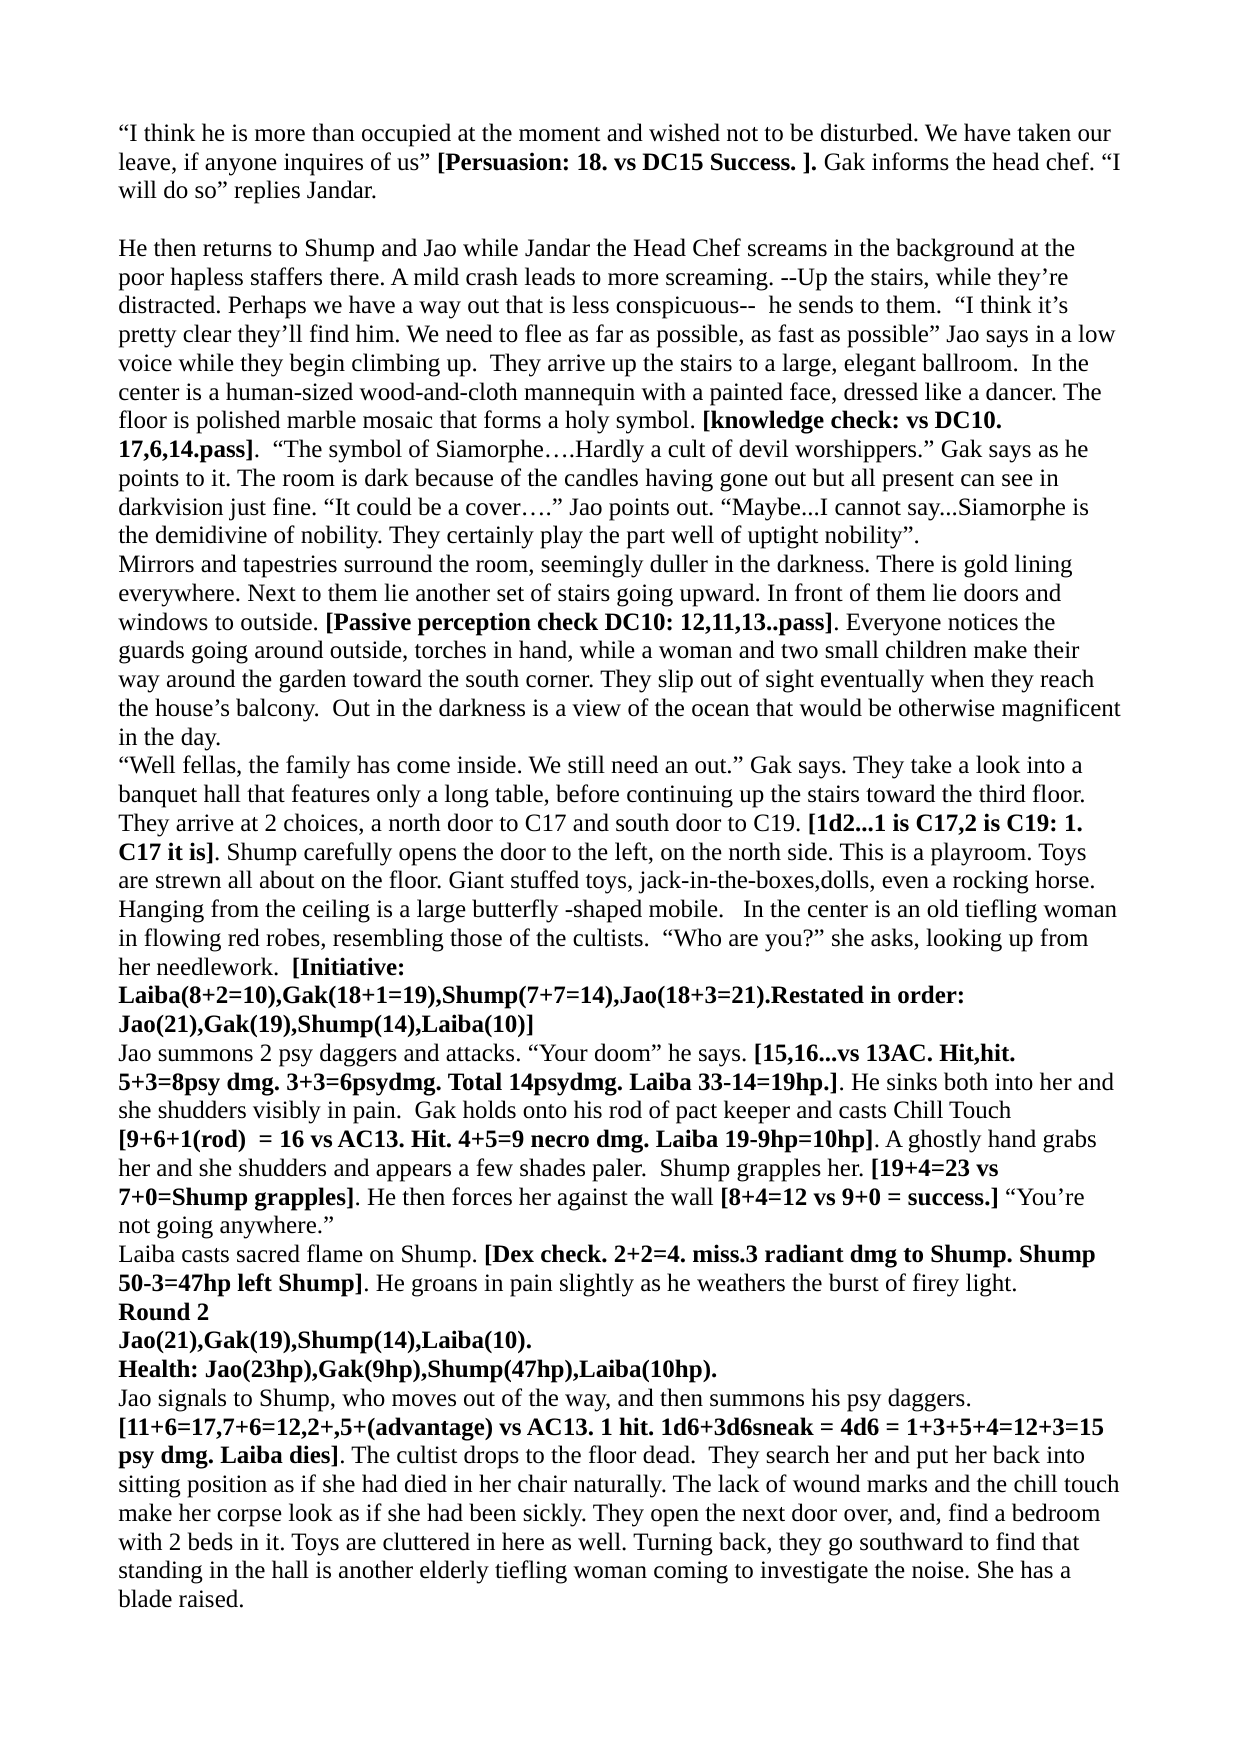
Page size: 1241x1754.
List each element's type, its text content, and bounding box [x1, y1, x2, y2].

text Jao signals to Shump, who moves out of the way, and then summons his psy daggers. [11+6=17,7+6=12,2+,5+(advantage) vs AC13. 1 hit. 1d6+3d6sneak = 4d6 = 1+3+5+4=12+3=15 psy dmg. Laiba dies]. The cultist drops to the floor dead. They search her and put her back into sitting position as if she had died in her chair naturally. The lack of wound marks and the chill touch make her corpse look as if she had been sickly. They open the next door over, and, find a bedroom with 2 beds in it. Toys are cluttered in here as well. Turning back, they go southward to find that standing in the hall is another elderly tiefling woman coming to investigate the noise. She has a blade raised. [118, 1383, 1122, 1613]
text Jao summons 2 psy daggers and attacks. “Your doom” he says. [15,16...vs 13AC. Hit,hit. 5+3=8psy dmg. 3+3=6psydmg. Total 14psydmg. Laiba 33-14=19hp.]. He sinks both into her and she shudders visibly in pain. Gak holds onto his rod of pact keeper and casts Chill Touch [9+6+1(rod) = 16 vs AC13. Hit. 4+5=9 necro dmg. Laiba 19-9hp=10hp]. A ghostly hand grabs her and she shudders and appears a few shades paler. Shump grapples her. [19+4=23 vs 7+0=Shump grapples]. He then forces her against the wall [8+4=12 vs 9+0 = success.] “You’re not going anywhere.” [118, 1038, 1122, 1239]
text He then returns to Shump and Jao while Jandar the Head Chef screams in the background at the poor hapless staffers there. A mild crash leads to more screaming. --Up the stairs, while they’re distracted. Perhaps we have a way out that is less conspicuous-- he sends to them. “I think it’s pretty clear they’ll find him. We need to flee as far as possible, as fast as possible” Jao says in a low voice while they begin climbing up. They arrive up the stairs to a large, elegant ballroom. In the center is a human-sized wood-and-cloth mannequin with a painted face, dressed like a dancer. The floor is polished marble mosaic that forms a holy symbol. [knowledge check: vs DC10. 17,6,14.pass]. “The symbol of Siamorphe….Hardly a cult of devil worshippers.” Gak says as he points to it. The room is dark because of the candles having gone out but all present can see in darkvision just fine. “It could be a cover….” Jao points out. “Maybe...I cannot say...Siamorphe is the demidivine of nobility. They certainly play the part well of uptight nobility”. [118, 233, 1122, 549]
text Jao(21),Gak(19),Shump(14),Laiba(10). [118, 1326, 1122, 1354]
text Round 2 [118, 1297, 1122, 1326]
text Laiba casts sacred flame on Shump. [Dex check. 2+2=4. miss.3 radiant dmg to Shump. Shump 50-3=47hp left Shump]. He groans in pain slightly as he weathers the burst of firey light. [118, 1239, 1122, 1297]
text Mirrors and tapestries surround the room, seemingly duller in the darkness. There is gold lining everywhere. Next to them lie another set of stairs going upward. In front of them lie doors and windows to outside. [Passive perception check DC10: 12,11,13..pass]. Everyone notices the guards going around outside, torches in hand, while a woman and two small children make their way around the garden toward the south corner. They slip out of sight eventually when they reach the house’s balcony. Out in the darkness is a view of the ocean that would be otherwise magnificent in the day. [118, 549, 1122, 751]
text Health: Jao(23hp),Gak(9hp),Shump(47hp),Laiba(10hp). [118, 1354, 1122, 1383]
text “I think he is more than occupied at the moment and wished not to be disturbed. We have taken our leave, if anyone inquires of us” [Persuasion: 18. vs DC15 Success. ]. Gak informs the head chef. “I will do so” replies Jandar. [118, 118, 1122, 204]
text “Well fellas, the family has come inside. We still need an out.” Gak says. They take a look into a banquet hall that features only a long table, before continuing up the stairs toward the third floor. They arrive at 2 choices, a north door to C17 and south door to C19. [1d2...1 is C17,2 is C19: 1. C17 it is]. Shump carefully opens the door to the left, on the north side. This is a playroom. Toys are strewn all about on the floor. Giant stuffed toys, jack-in-the-boxes,dolls, even a rocking horse. Hanging from the ceiling is a large butterfly -shaped mobile. In the center is an old tiefling woman in flowing red robes, resembling those of the cultists. “Who are you?” she asks, looking up from her needlework. [Initiative: Laiba(8+2=10),Gak(18+1=19),Shump(7+7=14),Jao(18+3=21).Restated in order: Jao(21),Gak(19),Shump(14),Laiba(10)] [118, 751, 1122, 1038]
